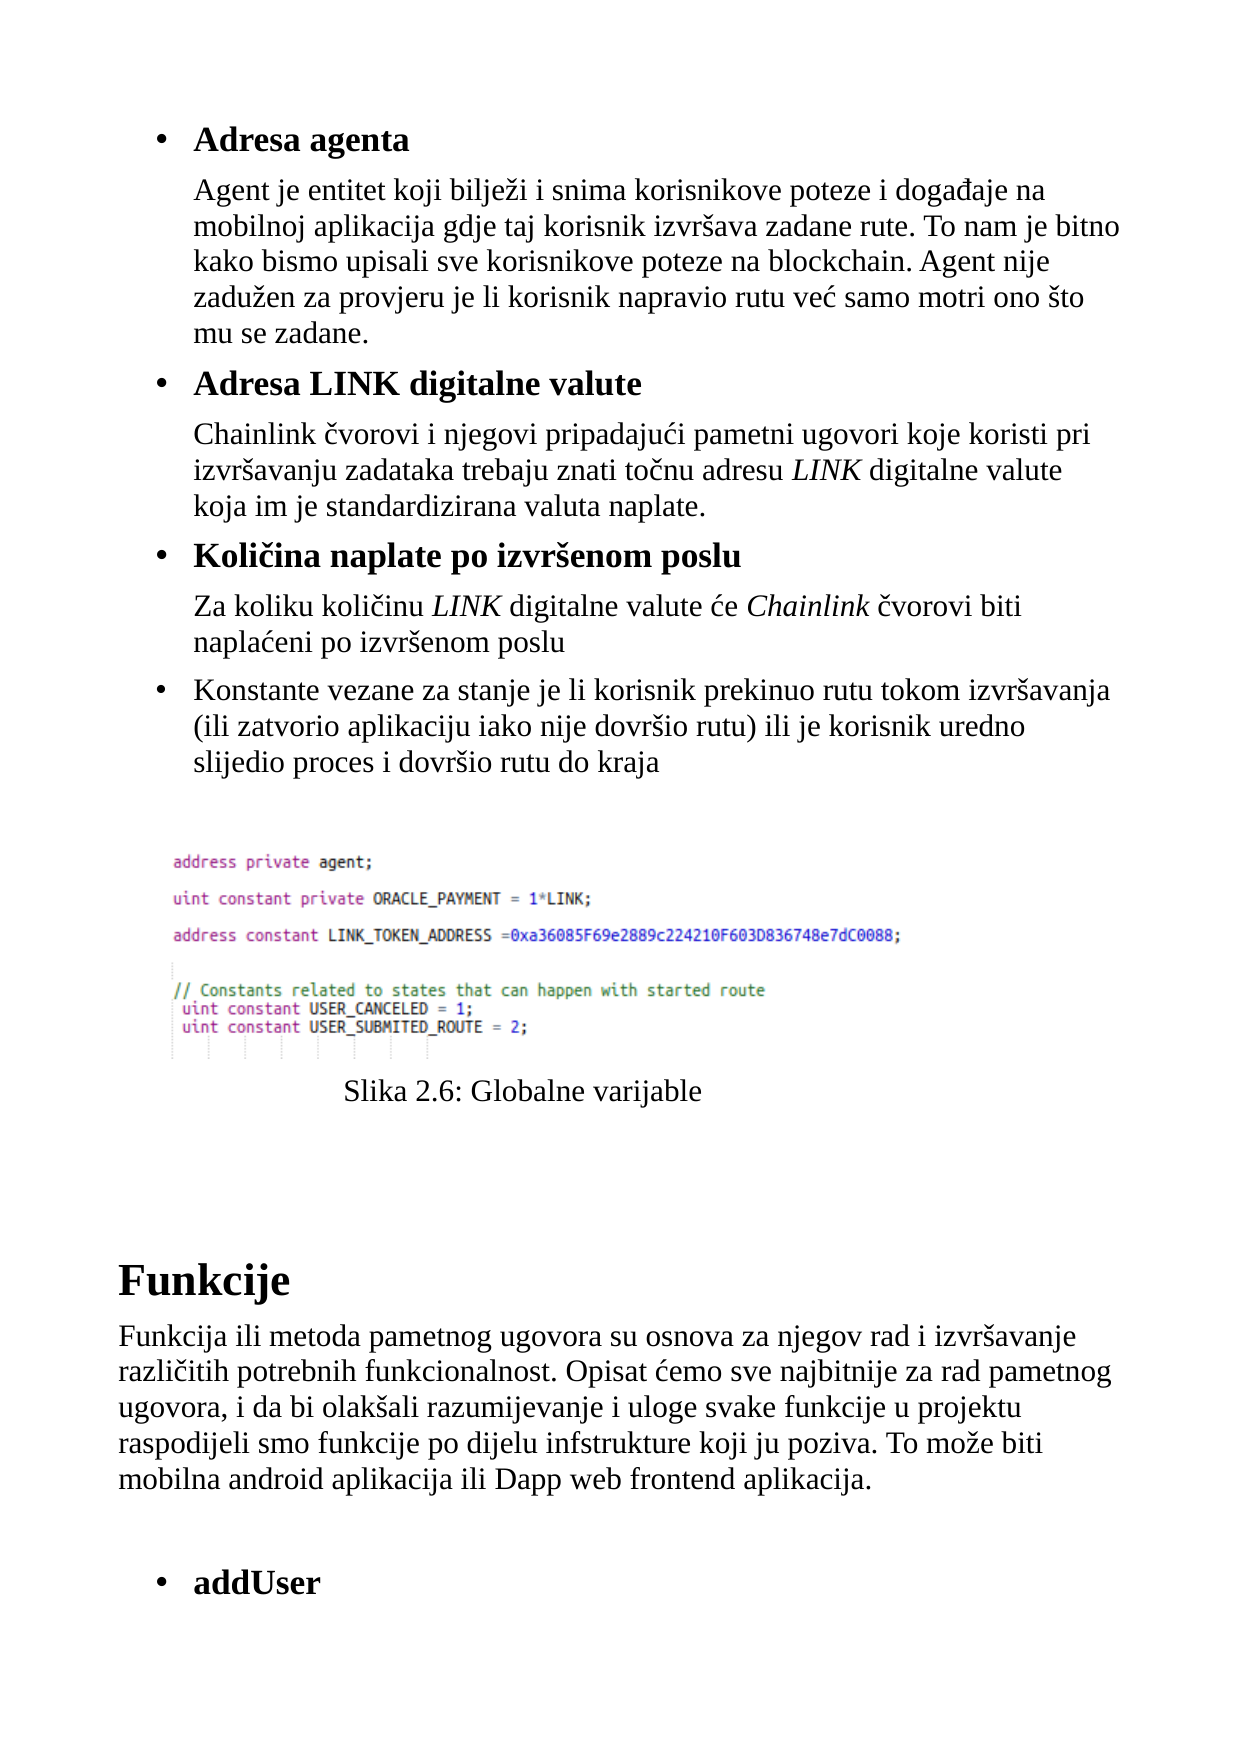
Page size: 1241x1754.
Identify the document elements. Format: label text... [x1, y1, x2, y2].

list Agent je entitet koji bilježi i snima korisnikove poteze i događaje na mobilnoj aplikacija gdje taj korisnik izvršava zadane rute. To nam je bitno kako bismo upisali sve korisnikove poteze na blockchain. Agent nije zadužen za provjeru je li korisnik napravio rutu već samo motri ono što mu se zadane. [156, 171, 1122, 351]
list Adresa LINK digitalne valute [156, 362, 1122, 403]
picture [149, 837, 1154, 1059]
list Za koliku količinu LINK digitalne valute će Chainlink čvorovi biti naplaćeni po izvršenom poslu [156, 587, 1122, 659]
list Adresa agenta [156, 118, 1122, 159]
text Slika 2.6: Globalne varijable [118, 791, 1122, 1111]
list Konstante vezane za stanje je li korisnik prekinuo rutu tokom izvršavanja (ili zatvorio aplikaciju iako nije dovršio rutu) ili je korisnik uredno slijedio proces i dovršio rutu do kraja [156, 671, 1122, 779]
list addUser [156, 1561, 1122, 1602]
text Funkcije [118, 1252, 1122, 1305]
list Količina naplate po izvršenom poslu [156, 535, 1122, 576]
list Chainlink čvorovi i njegovi pripadajući pametni ugovori koje koristi pri izvršavanju zadataka trebaju znati točnu adresu LINK digitalne valute koja im je standardizirana valuta naplate. [156, 415, 1122, 523]
text Funkcija ili metoda pametnog ugovora su osnova za njegov rad i izvršavanje različitih potrebnih funkcionalnost. Opisat ćemo sve najbitnije za rad pametnog ugovora, i da bi olakšali razumijevanje i uloge svake funkcije u projektu raspodijeli smo funkcije po dijelu infstrukture koji ju poziva. To može biti mobilna android aplikacija ili Dapp web frontend aplikacija. [118, 1317, 1122, 1496]
